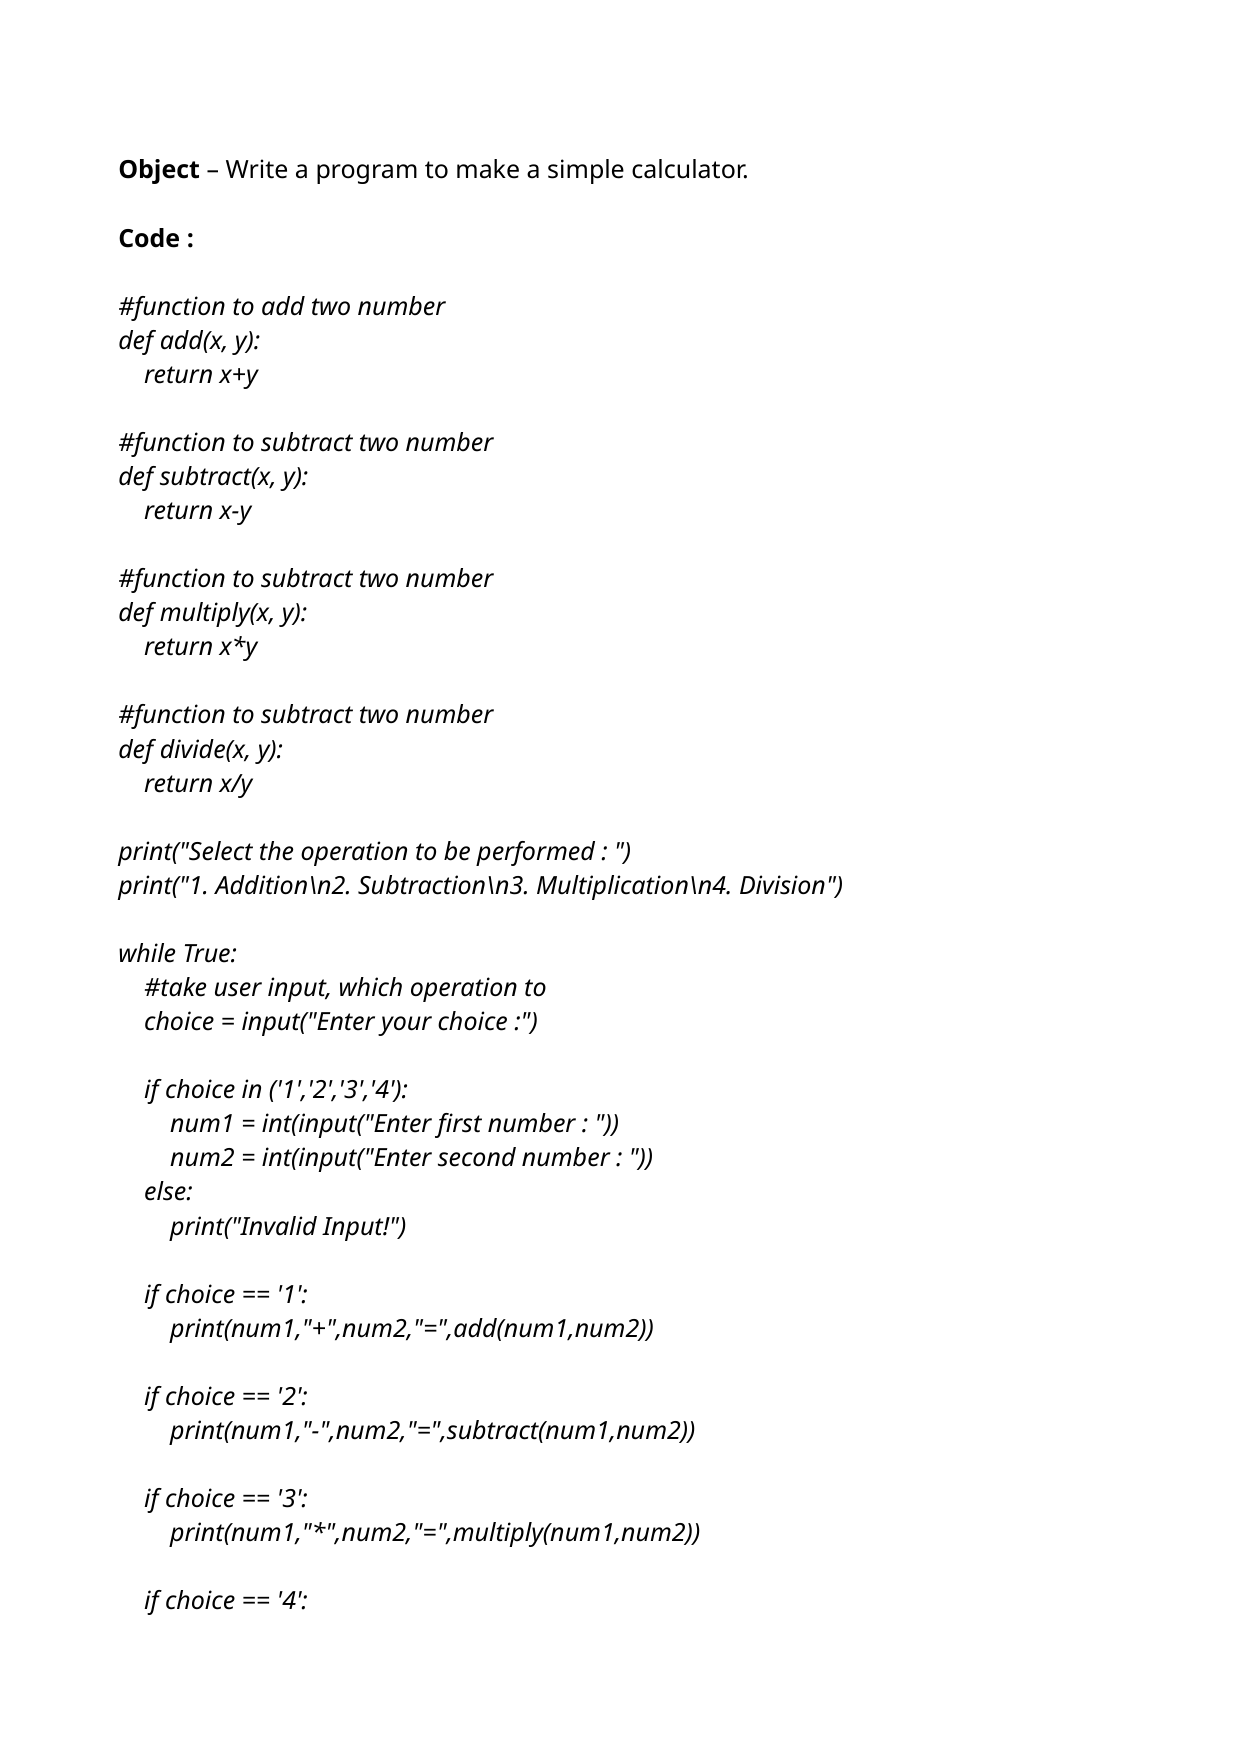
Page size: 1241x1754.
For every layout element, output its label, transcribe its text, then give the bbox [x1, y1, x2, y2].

text print("Select the operation to be performed : ") [118, 833, 1122, 867]
text def subtract(x, y): [118, 459, 1122, 493]
text #function to subtract two number [118, 697, 1122, 731]
text print("1. Addition\n2. Subtraction\n3. Multiplication\n4. Division") [118, 867, 1122, 902]
text if choice == '1': [118, 1276, 1122, 1310]
text #function to subtract two number [118, 425, 1122, 459]
text if choice == '2': [118, 1378, 1122, 1412]
text Object – Write a program to make a simple calculator. [118, 152, 1122, 186]
text return x+y [118, 357, 1122, 391]
text else: [118, 1174, 1122, 1208]
text print(num1,"-",num2,"=",subtract(num1,num2)) [118, 1412, 1122, 1447]
text #function to add two number [118, 288, 1122, 322]
text #take user input, which operation to [118, 970, 1122, 1004]
text if choice == '4': [118, 1583, 1122, 1617]
text if choice in ('1','2','3','4'): [118, 1072, 1122, 1106]
text def add(x, y): [118, 322, 1122, 357]
text #function to subtract two number [118, 561, 1122, 595]
text def multiply(x, y): [118, 595, 1122, 629]
text return x*y [118, 629, 1122, 663]
text choice = input("Enter your choice :") [118, 1004, 1122, 1038]
text while True: [118, 936, 1122, 970]
text num2 = int(input("Enter second number : ")) [118, 1140, 1122, 1174]
text Code : [118, 220, 1122, 254]
text return x/y [118, 765, 1122, 799]
text print("Invalid Input!") [118, 1208, 1122, 1242]
text if choice == '3': [118, 1481, 1122, 1515]
text def divide(x, y): [118, 731, 1122, 765]
text num1 = int(input("Enter first number : ")) [118, 1106, 1122, 1140]
text return x-y [118, 493, 1122, 527]
text print(num1,"*",num2,"=",multiply(num1,num2)) [118, 1515, 1122, 1549]
text print(num1,"+",num2,"=",add(num1,num2)) [118, 1310, 1122, 1344]
